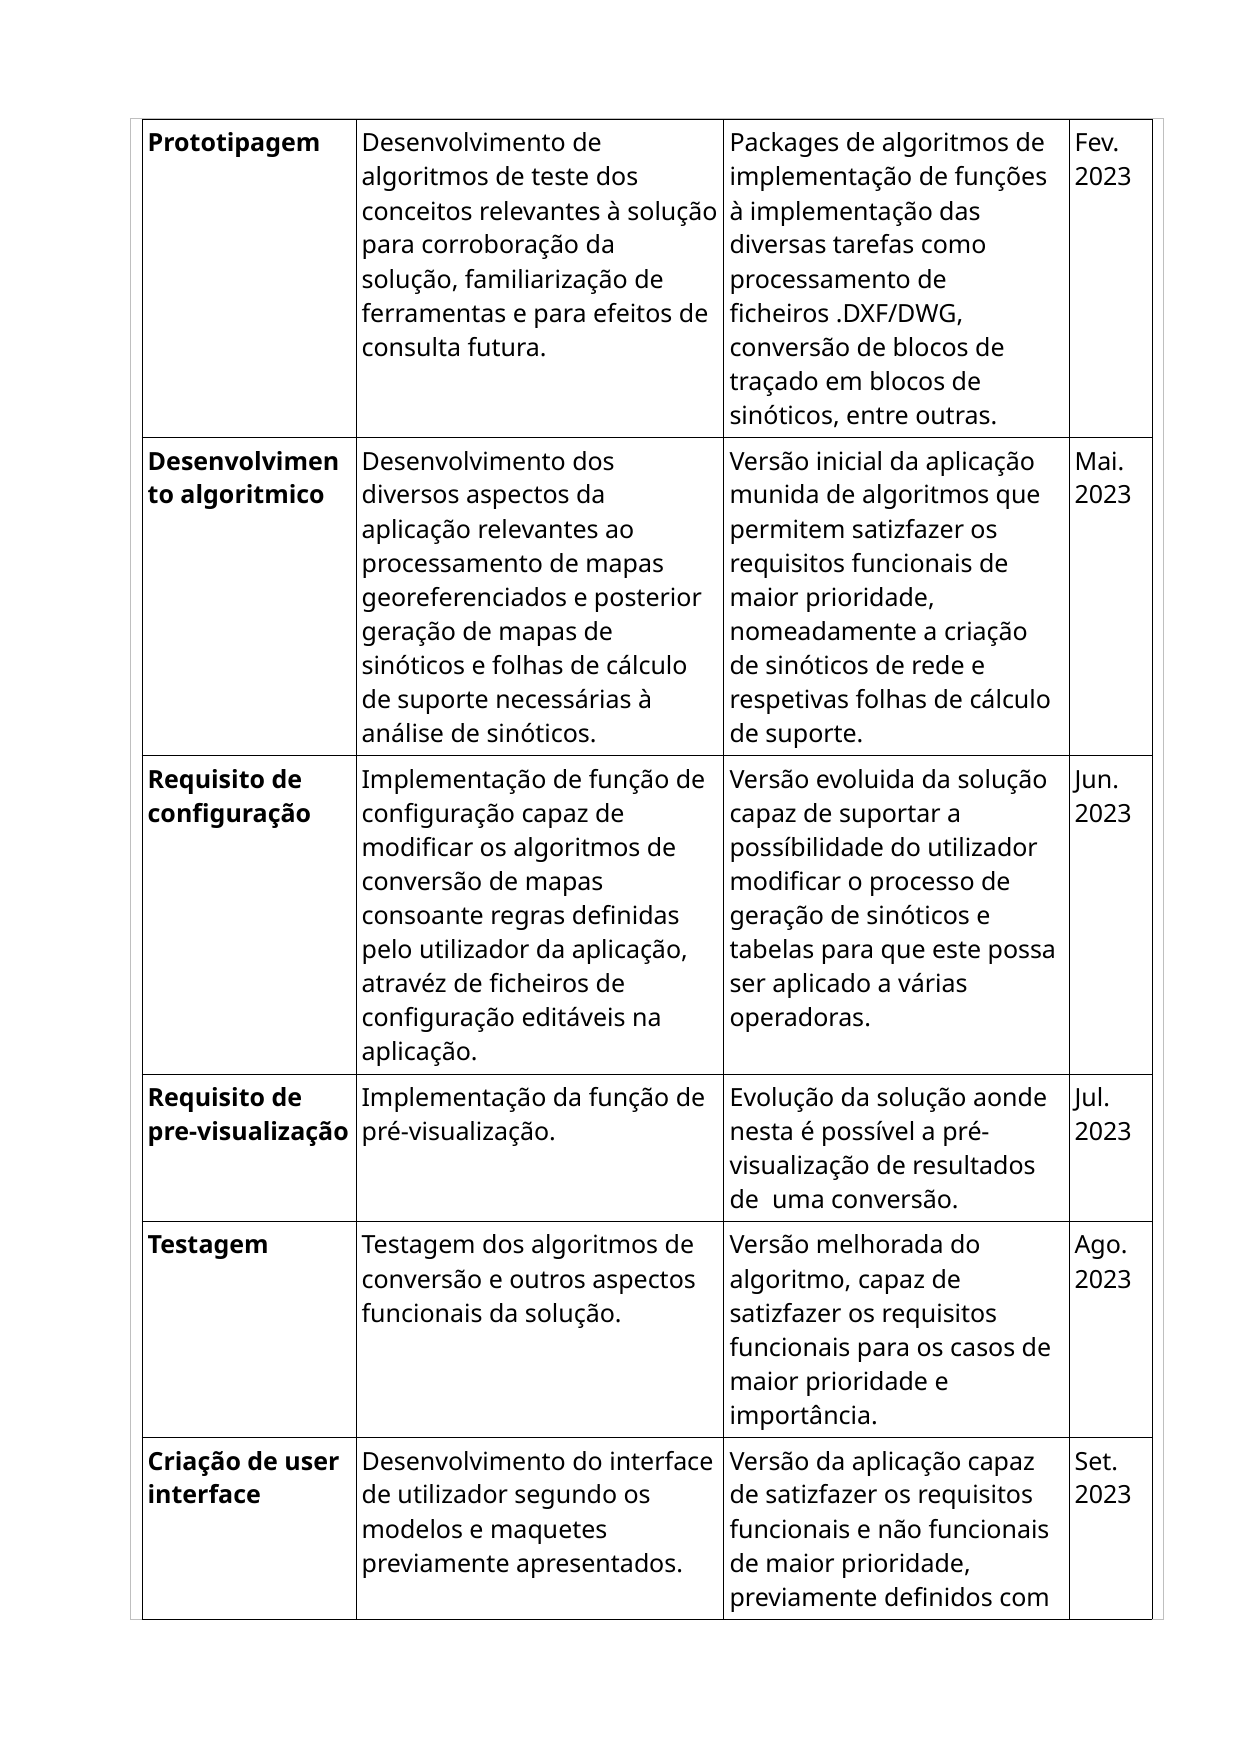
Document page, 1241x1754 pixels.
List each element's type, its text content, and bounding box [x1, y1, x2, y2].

table_cell Desenvolvimento de algoritmos de teste dos conceitos relevantes à solução para corroboração da solução, familiarização de ferramentas e para efeitos de consulta futura. [357, 120, 723, 437]
table_cell Versão melhorada do algoritmo, capaz de satizfazer os requisitos funcionais para os casos de maior prioridade e importância. [724, 1222, 1069, 1437]
table_cell Jul. 2023 [1070, 1075, 1152, 1221]
table_cell Requisito de configuração [143, 756, 356, 1073]
table_cell Fev. 2023 [1070, 120, 1152, 437]
table_cell Evolução da solução aonde nesta é possível a pré-visualização de resultados de uma conversão. [724, 1075, 1069, 1221]
table_cell Desenvolvimento do interface de utilizador segundo os modelos e maquetes previamente apresentados. [357, 1438, 723, 1619]
table_cell Testagem [143, 1222, 356, 1437]
table_cell Ago. 2023 [1070, 1222, 1152, 1437]
table_cell Desenvolvimento algoritmico [143, 438, 356, 755]
table_cell Testagem dos algoritmos de conversão e outros aspectos funcionais da solução. [357, 1222, 723, 1437]
table_cell Versão inicial da aplicação munida de algoritmos que permitem satizfazer os requisitos funcionais de maior prioridade, nomeadamente a criação de sinóticos de rede e respetivas folhas de cálculo de suporte. [724, 438, 1069, 755]
table_cell Jun. 2023 [1070, 756, 1152, 1073]
table_header [1153, 119, 1163, 1619]
table_cell Set. 2023 [1070, 1438, 1152, 1619]
table_cell Versão evoluida da solução capaz de suportar a possíbilidade do utilizador modificar o processo de geração de sinóticos e tabelas para que este possa ser aplicado a várias operadoras. [724, 756, 1069, 1073]
table_cell Implementação da função de pré-visualização. [357, 1075, 723, 1221]
table_cell Desenvolvimento dos diversos aspectos da aplicação relevantes ao processamento de mapas georeferenciados e posterior geração de mapas de sinóticos e folhas de cálculo de suporte necessárias à análise de sinóticos. [357, 438, 723, 755]
table_cell Packages de algoritmos de implementação de funções à implementação das diversas tarefas como processamento de ficheiros .DXF/DWG, conversão de blocos de traçado em blocos de sinóticos, entre outras. [724, 120, 1069, 437]
table_cell Requisito de pre-visualização [143, 1075, 356, 1221]
table_cell Prototipagem [143, 120, 356, 437]
table_header [131, 119, 142, 1619]
table_cell Versão da aplicação capaz de satizfazer os requisitos funcionais e não funcionais de maior prioridade, previamente definidos com [724, 1438, 1069, 1619]
table_cell Implementação de função de configuração capaz de modificar os algoritmos de conversão de mapas consoante regras definidas pelo utilizador da aplicação, atravéz de ficheiros de configuração editáveis na aplicação. [357, 756, 723, 1073]
table_cell Criação de user interface [143, 1438, 356, 1619]
table_cell Mai. 2023 [1070, 438, 1152, 755]
